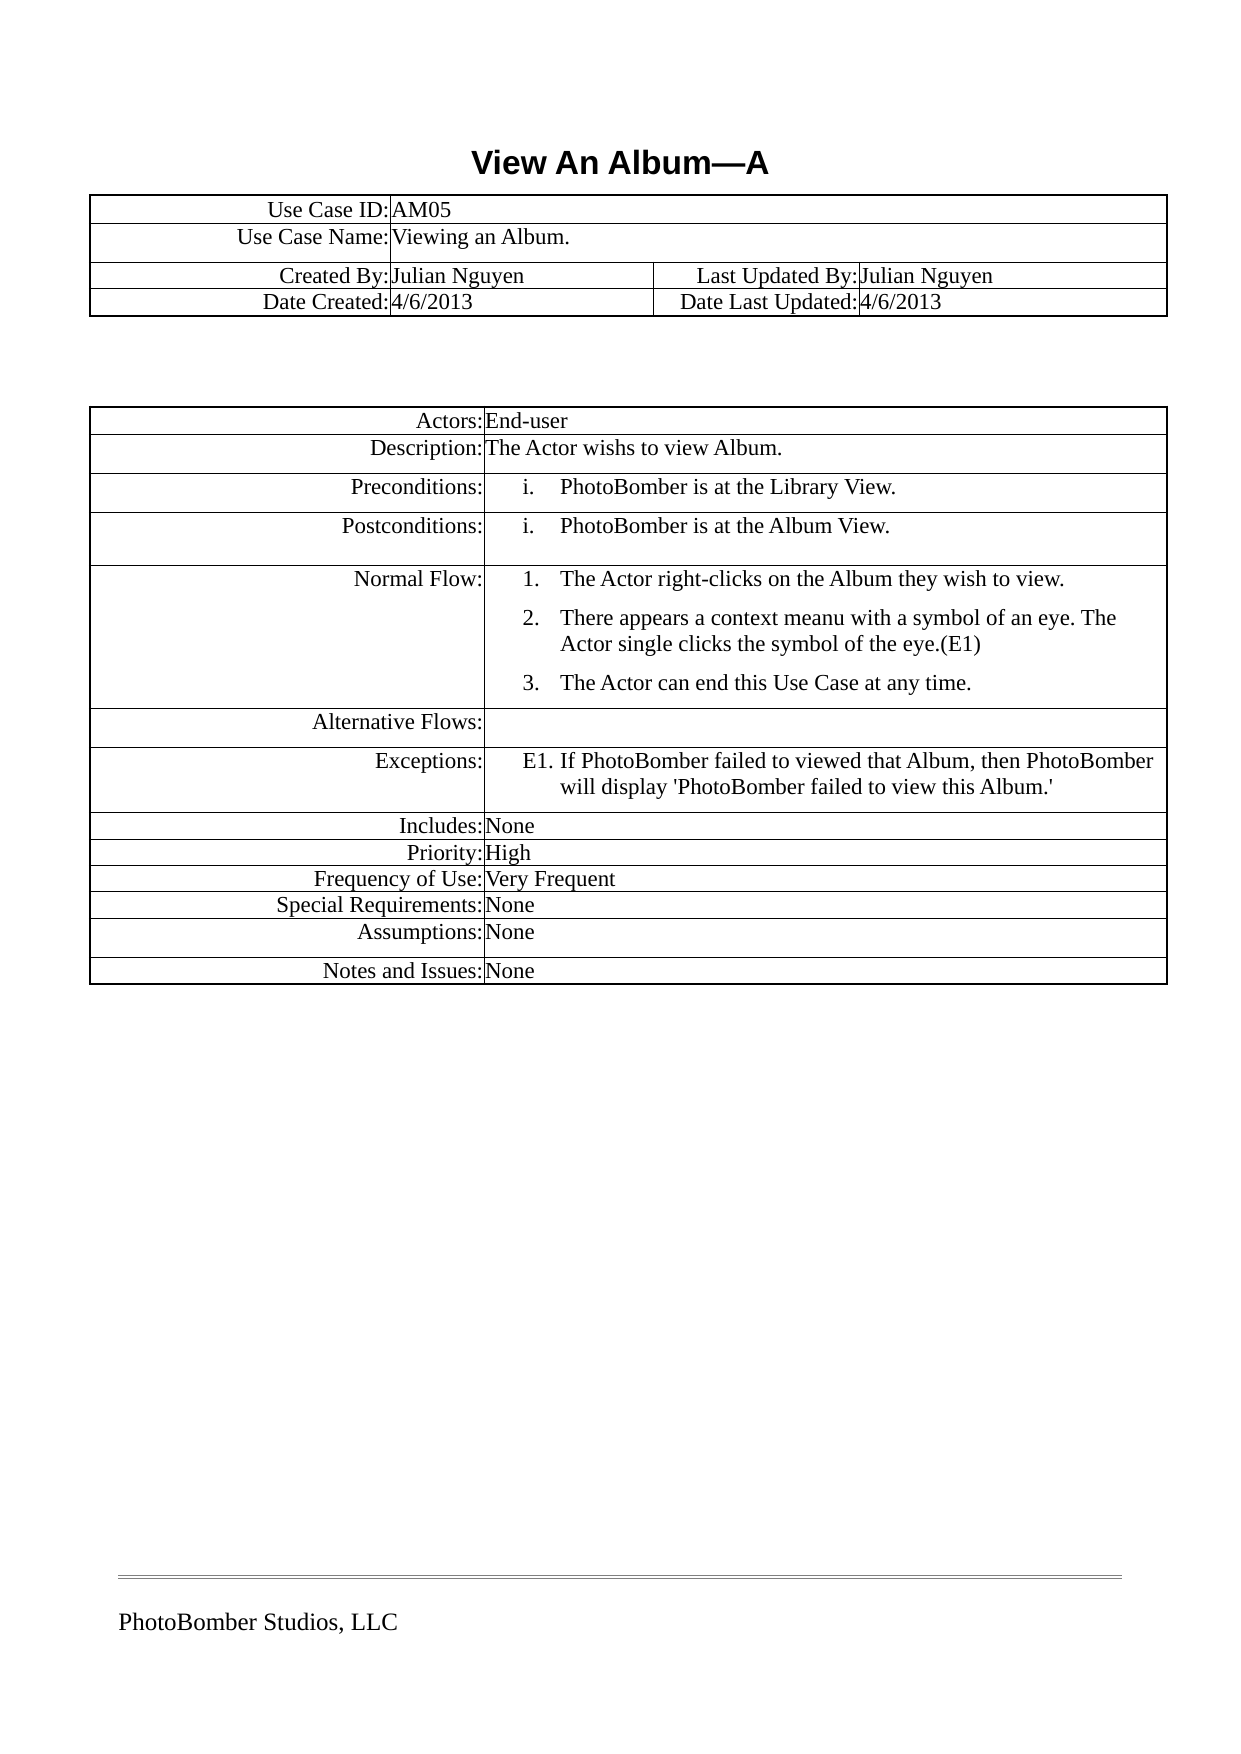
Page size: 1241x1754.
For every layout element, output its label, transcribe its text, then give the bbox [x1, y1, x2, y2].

table_cell Preconditions: [91, 474, 484, 512]
table_cell PhotoBomber is at the Library View. [485, 474, 1166, 512]
table_cell Viewing an Album. [391, 224, 1166, 262]
table_cell Postconditions: [91, 513, 484, 565]
table_cell Notes and Issues: [91, 958, 484, 983]
table_cell Julian Nguyen [391, 263, 653, 288]
table_cell The Actor wishs to view Album. [485, 435, 1166, 473]
table_cell Date Created: [91, 289, 390, 314]
table_cell Alternative Flows: [91, 709, 484, 747]
table_cell None [485, 919, 1166, 957]
table_cell Assumptions: [91, 919, 484, 957]
table_cell Priority: [91, 840, 484, 865]
table_cell Last Updated By: [654, 263, 859, 288]
table_cell Julian Nguyen [860, 263, 1166, 288]
table_cell None [485, 813, 1166, 838]
table_cell Exceptions: [91, 748, 484, 812]
table_cell Description: [91, 435, 484, 473]
table_cell None [485, 892, 1166, 918]
table_cell Very Frequent [485, 866, 1166, 891]
table_cell The Actor right-clicks on the Album they wish to view. There appears a context meanu with a symbol of an eye. The Actor single clicks the symbol of the eye.(E1) The Actor can end this Use Case at any time. [485, 566, 1166, 708]
table_cell Frequency of Use: [91, 866, 484, 891]
table_cell [485, 709, 1166, 747]
table_cell Date Last Updated: [654, 289, 859, 314]
table_cell If PhotoBomber failed to viewed that Album, then PhotoBomber will display 'PhotoBomber failed to view this Album.' [485, 748, 1166, 812]
table_cell Includes: [91, 813, 484, 838]
table_header Actors: [91, 408, 484, 434]
table_cell None [485, 958, 1166, 983]
table_header AM05 [391, 196, 1166, 223]
table_cell 4/6/2013 [860, 289, 1166, 314]
table_cell Special Requirements: [91, 892, 484, 918]
table_cell 4/6/2013 [391, 289, 653, 314]
table_cell Use Case Name: [91, 224, 390, 262]
table_cell PhotoBomber is at the Album View. [485, 513, 1166, 565]
table_cell High [485, 840, 1166, 865]
table_header Use Case ID: [91, 196, 390, 223]
subtitle View An Album—A [118, 143, 1122, 182]
table_cell Created By: [91, 263, 390, 288]
table_cell Normal Flow: [91, 566, 484, 708]
table_header End-user [485, 408, 1166, 434]
